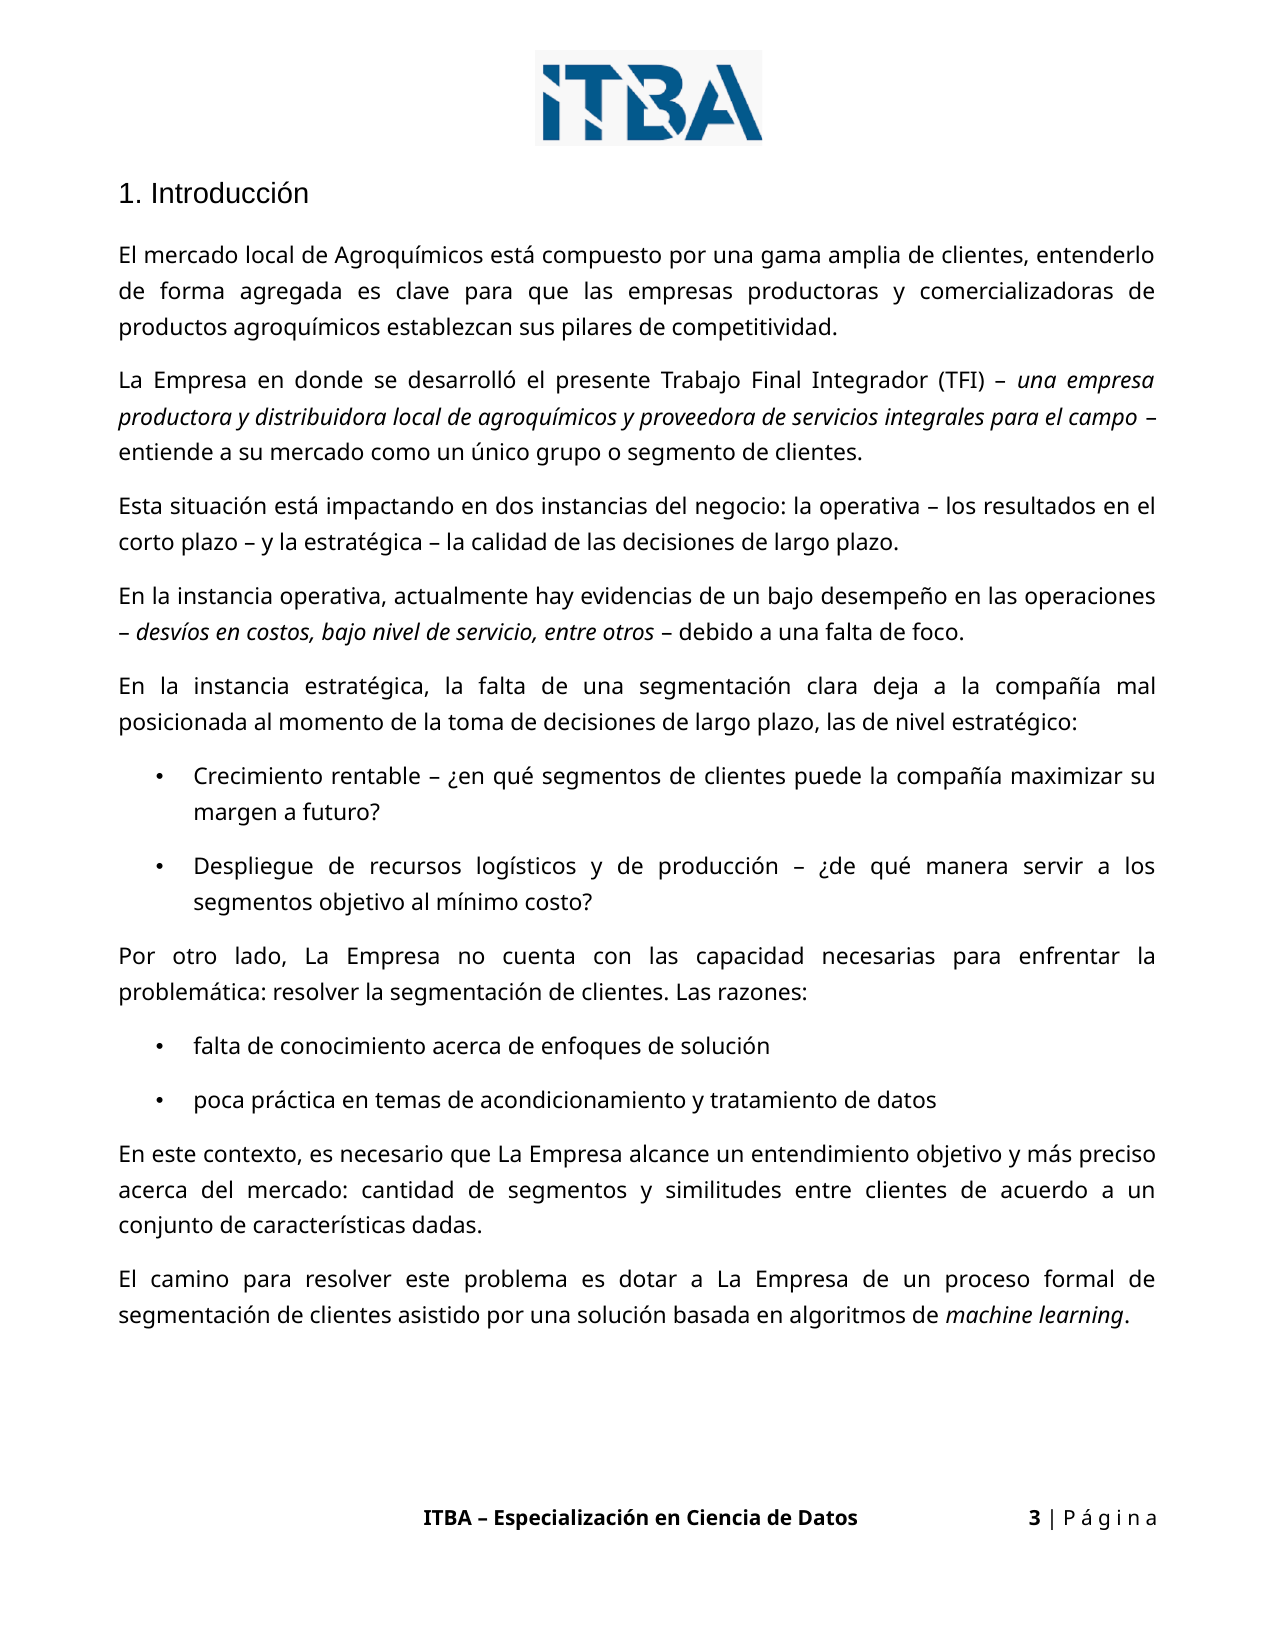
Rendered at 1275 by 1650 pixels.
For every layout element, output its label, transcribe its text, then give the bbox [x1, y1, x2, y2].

picture [535, 50, 763, 146]
text En la instancia operativa, actualmente hay evidencias de un bajo desempeño en las operaciones – desvíos en costos, bajo nivel de servicio, entre otros – debido a una falta de foco. [118, 580, 1157, 647]
text El camino para resolver este problema es dotar a La Empresa de un proceso formal de segmentación de clientes asistido por una solución basada en algoritmos de machine learning. [118, 1263, 1157, 1331]
text En la instancia estratégica, la falta de una segmentación clara deja a la compañía mal posicionada al momento de la toma de decisiones de largo plazo, las de nivel estratégico: [118, 670, 1157, 737]
list poca práctica en temas de acondicionamiento y tratamiento de datos [156, 1084, 1157, 1115]
text 1. Introducción [118, 176, 1157, 210]
text En este contexto, es necesario que La Empresa alcance un entendimiento objetivo y más preciso acerca del mercado: cantidad de segmentos y similitudes entre clientes de acuerdo a un conjunto de características dadas. [118, 1138, 1157, 1241]
text Por otro lado, La Empresa no cuenta con las capacidad necesarias para enfrentar la problemática: resolver la segmentación de clientes. Las razones: [118, 940, 1157, 1007]
list Despliegue de recursos logísticos y de producción – ¿de qué manera servir a los segmentos objetivo al mínimo costo? [156, 850, 1157, 917]
text La Empresa en donde se desarrolló el presente Trabajo Final Integrador (TFI) – una empresa productora y distribuidora local de agroquímicos y proveedora de servicios integrales para el campo – entiende a su mercado como un único grupo o segmento de clientes. [118, 364, 1157, 468]
text El mercado local de Agroquímicos está compuesto por una gama amplia de clientes, entenderlo de forma agregada es clave para que las empresas productoras y comercializadoras de productos agroquímicos establezcan sus pilares de competitividad. [118, 239, 1157, 342]
list falta de conocimiento acerca de enfoques de solución [156, 1030, 1157, 1061]
list Crecimiento rentable – ¿en qué segmentos de clientes puede la compañía maximizar su margen a futuro? [156, 760, 1157, 827]
text Esta situación está impactando en dos instancias del negocio: la operativa – los resultados en el corto plazo – y la estratégica – la calidad de las decisiones de largo plazo. [118, 490, 1157, 557]
